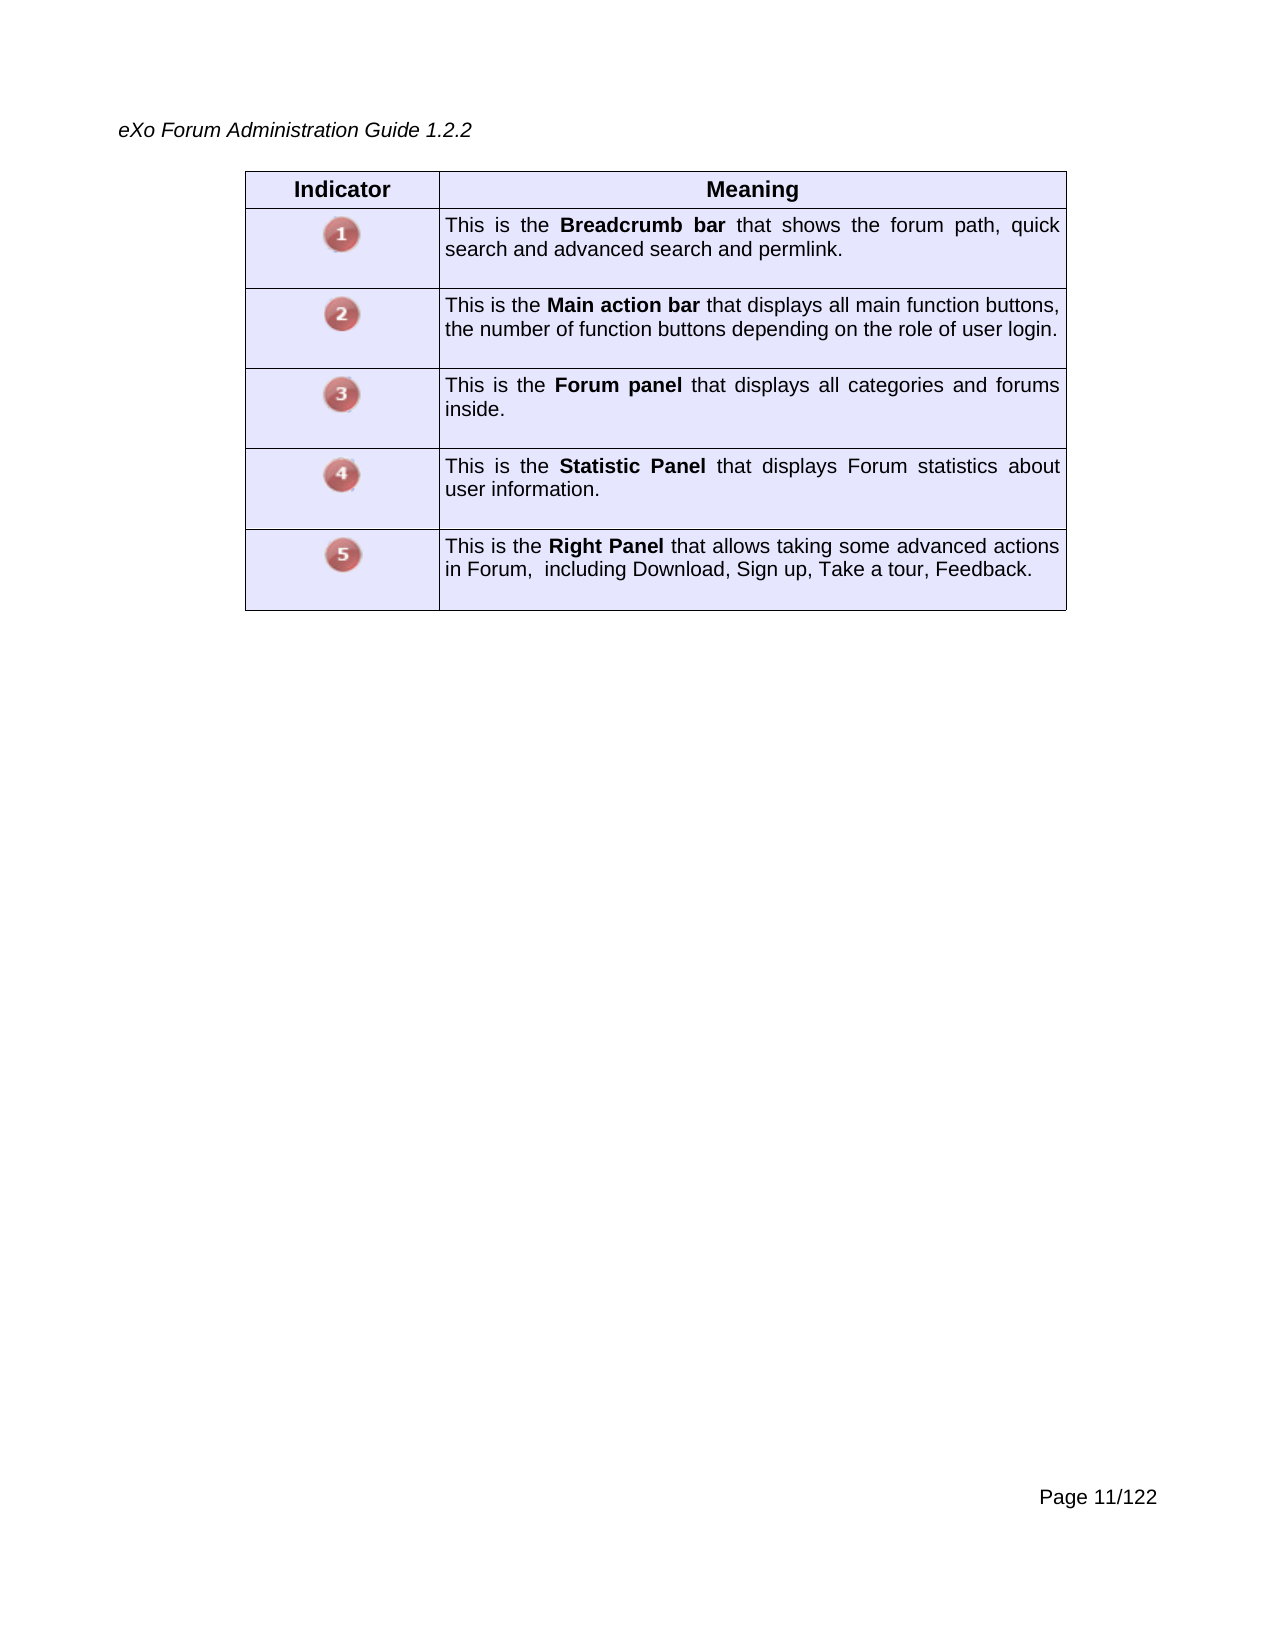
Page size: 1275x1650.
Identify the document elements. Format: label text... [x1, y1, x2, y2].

table_cell [246, 335, 439, 368]
table_cell [246, 369, 439, 448]
table_cell [246, 209, 439, 254]
table_cell [246, 449, 439, 528]
picture [321, 374, 363, 415]
table_cell This is the Forum panel that displays all categories and forums inside. [440, 369, 1066, 448]
picture [321, 293, 363, 335]
picture [321, 454, 363, 495]
table_header Indicator [246, 172, 439, 208]
table_header Meaning [440, 172, 1066, 208]
picture [321, 213, 363, 255]
table_cell This is the Breadcrumb bar that shows the forum path, quick search and advanced search and permlink. [440, 209, 1066, 288]
table_cell [246, 255, 439, 288]
table_cell This is the Statistic Panel that displays Forum statistics about user information. [440, 449, 1066, 528]
table_cell This is the Main action bar that displays all main function buttons, the number of function buttons depending on the role of user login. [440, 289, 1066, 368]
picture [321, 534, 363, 575]
table_cell [246, 530, 439, 610]
table_cell [246, 289, 439, 334]
table_cell This is the Right Panel that allows taking some advanced actions in Forum, including Download, Sign up, Take a tour, Feedback. [440, 530, 1066, 610]
